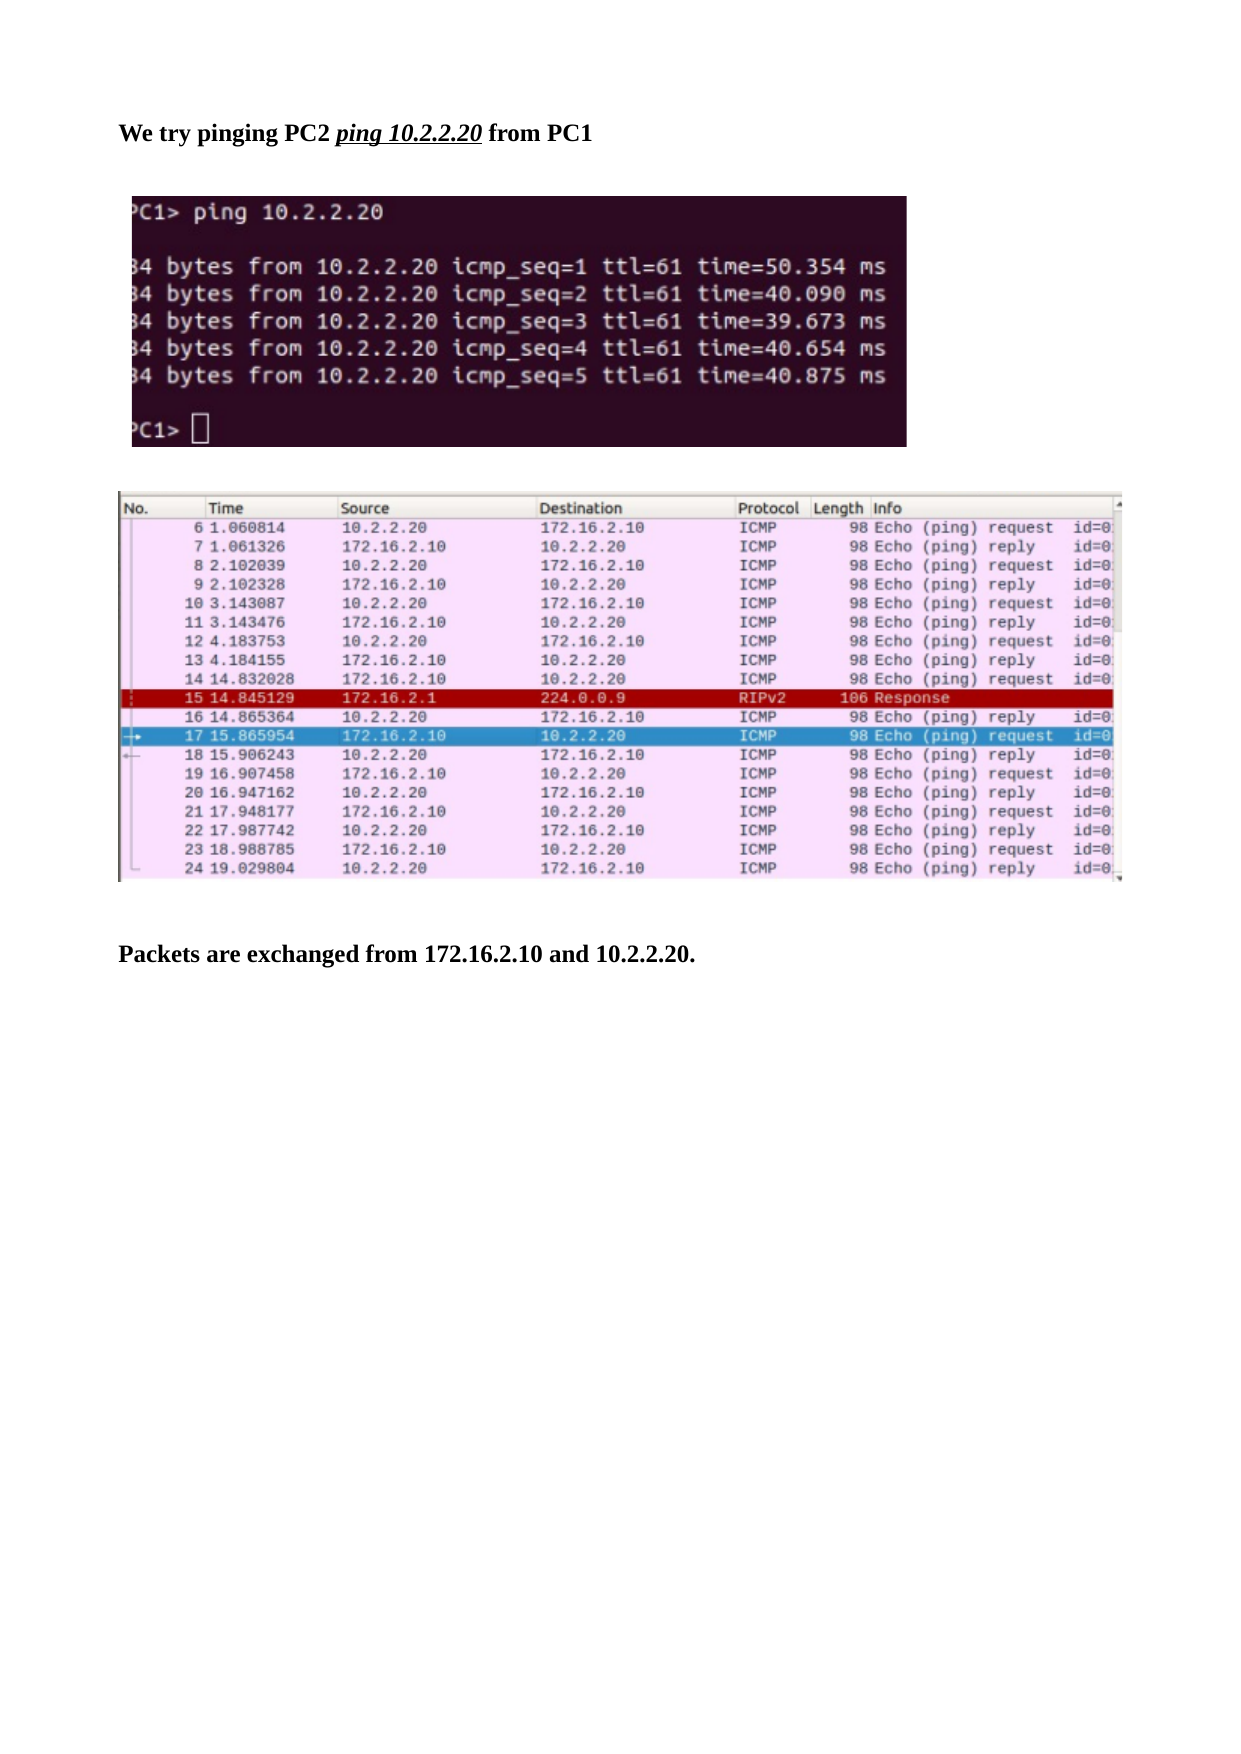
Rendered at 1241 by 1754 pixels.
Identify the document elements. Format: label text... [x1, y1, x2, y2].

text Packets are exchanged from 172.16.2.10 and 10.2.2.20. [118, 939, 1122, 968]
picture [131, 196, 907, 447]
text We try pinging PC2 ping 10.2.2.20 from PC1 [118, 118, 1122, 147]
picture [118, 491, 1123, 882]
